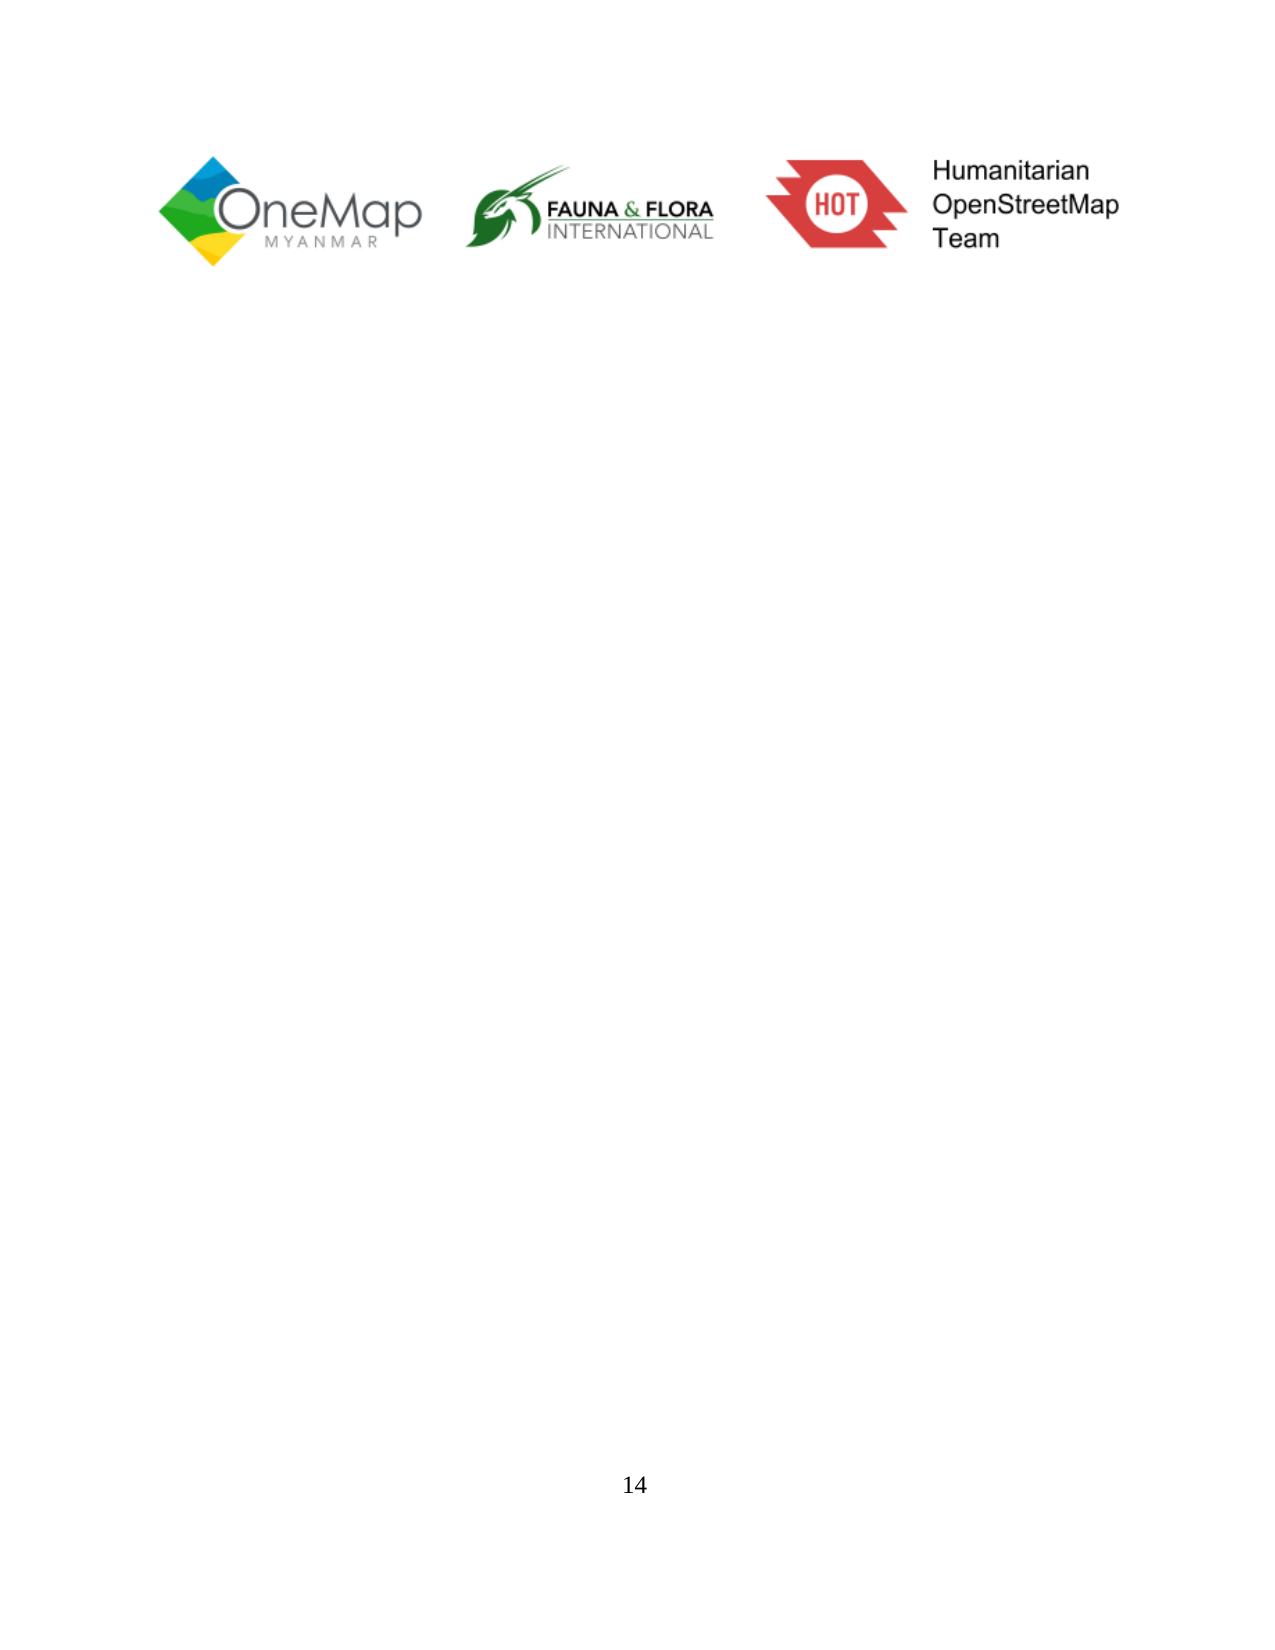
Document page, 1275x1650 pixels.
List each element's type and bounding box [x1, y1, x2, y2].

picture [150, 150, 1125, 274]
